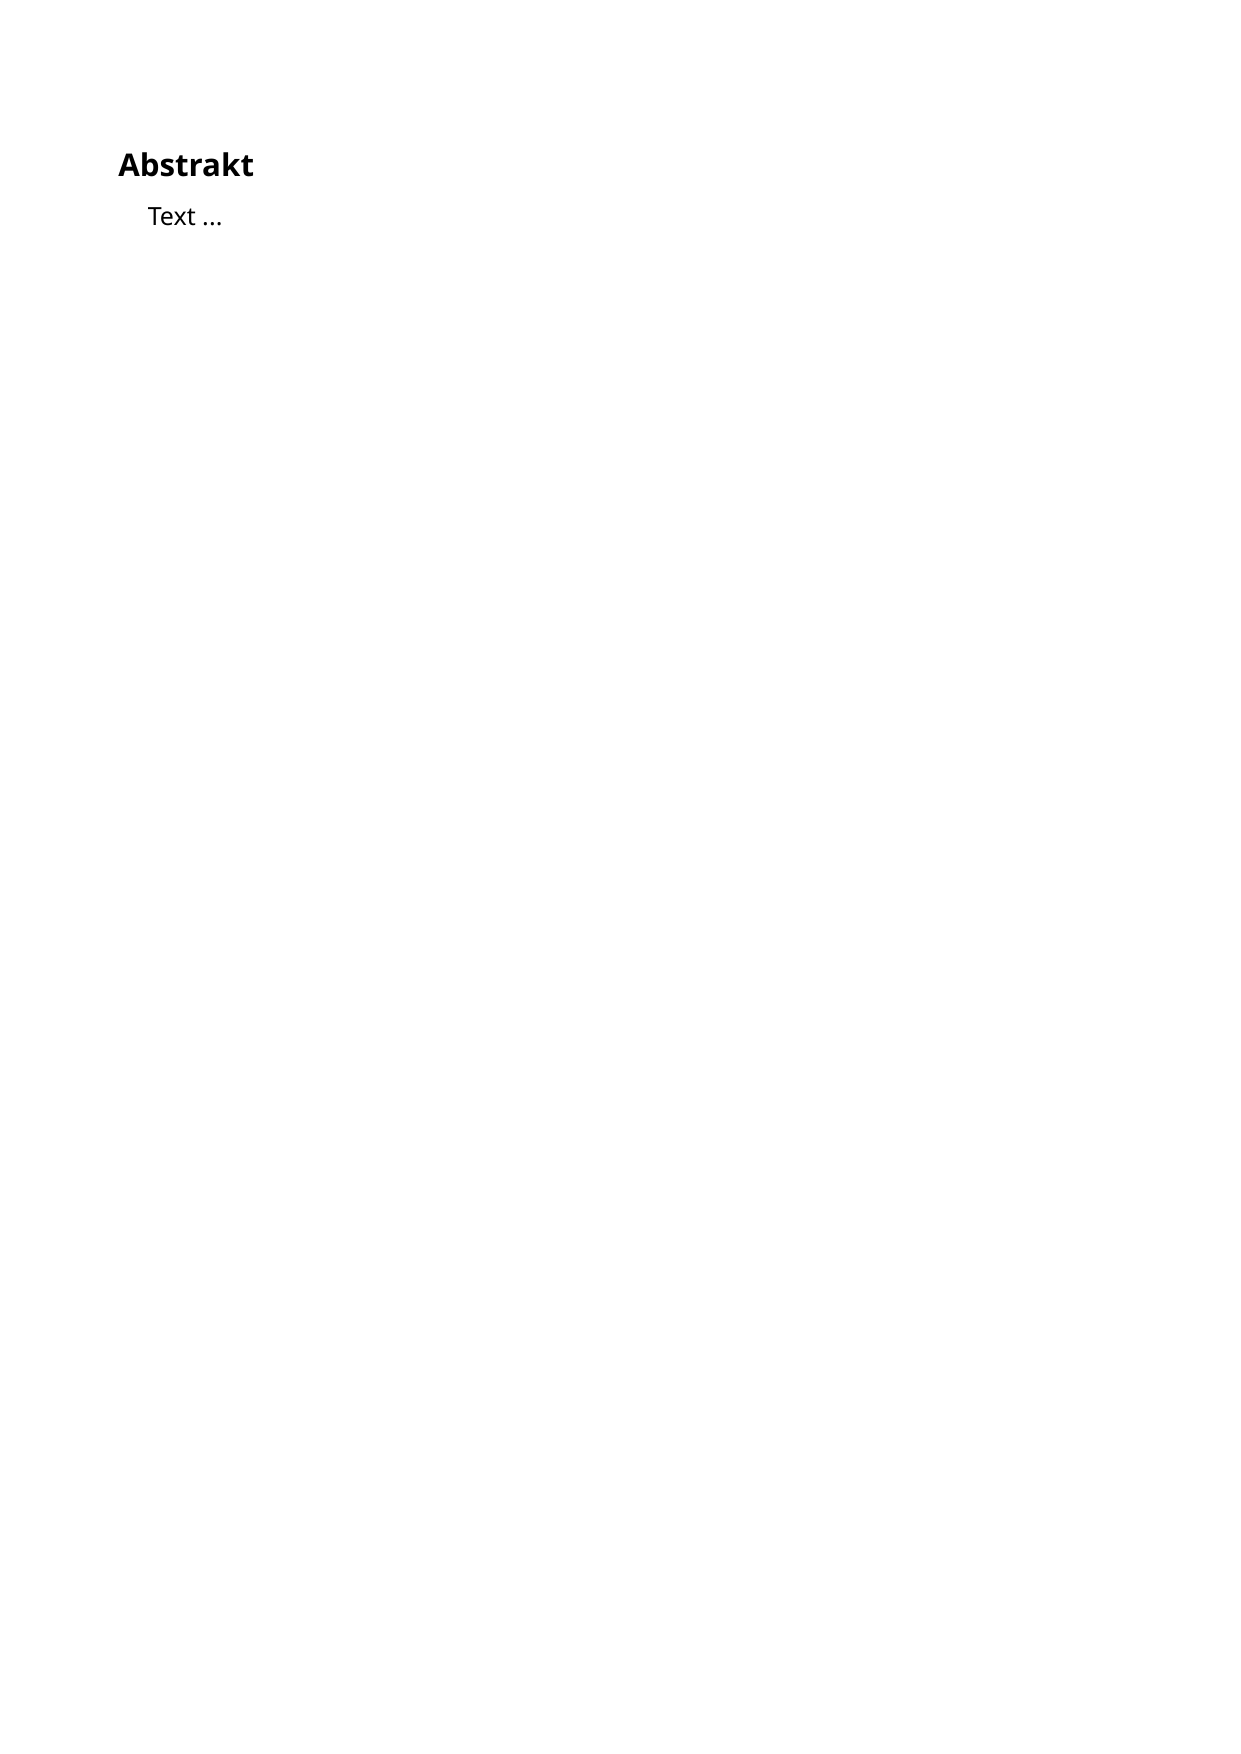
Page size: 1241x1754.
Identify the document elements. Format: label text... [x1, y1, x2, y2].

text Text ... [136, 198, 1122, 232]
text Abstrakt [118, 143, 1122, 186]
